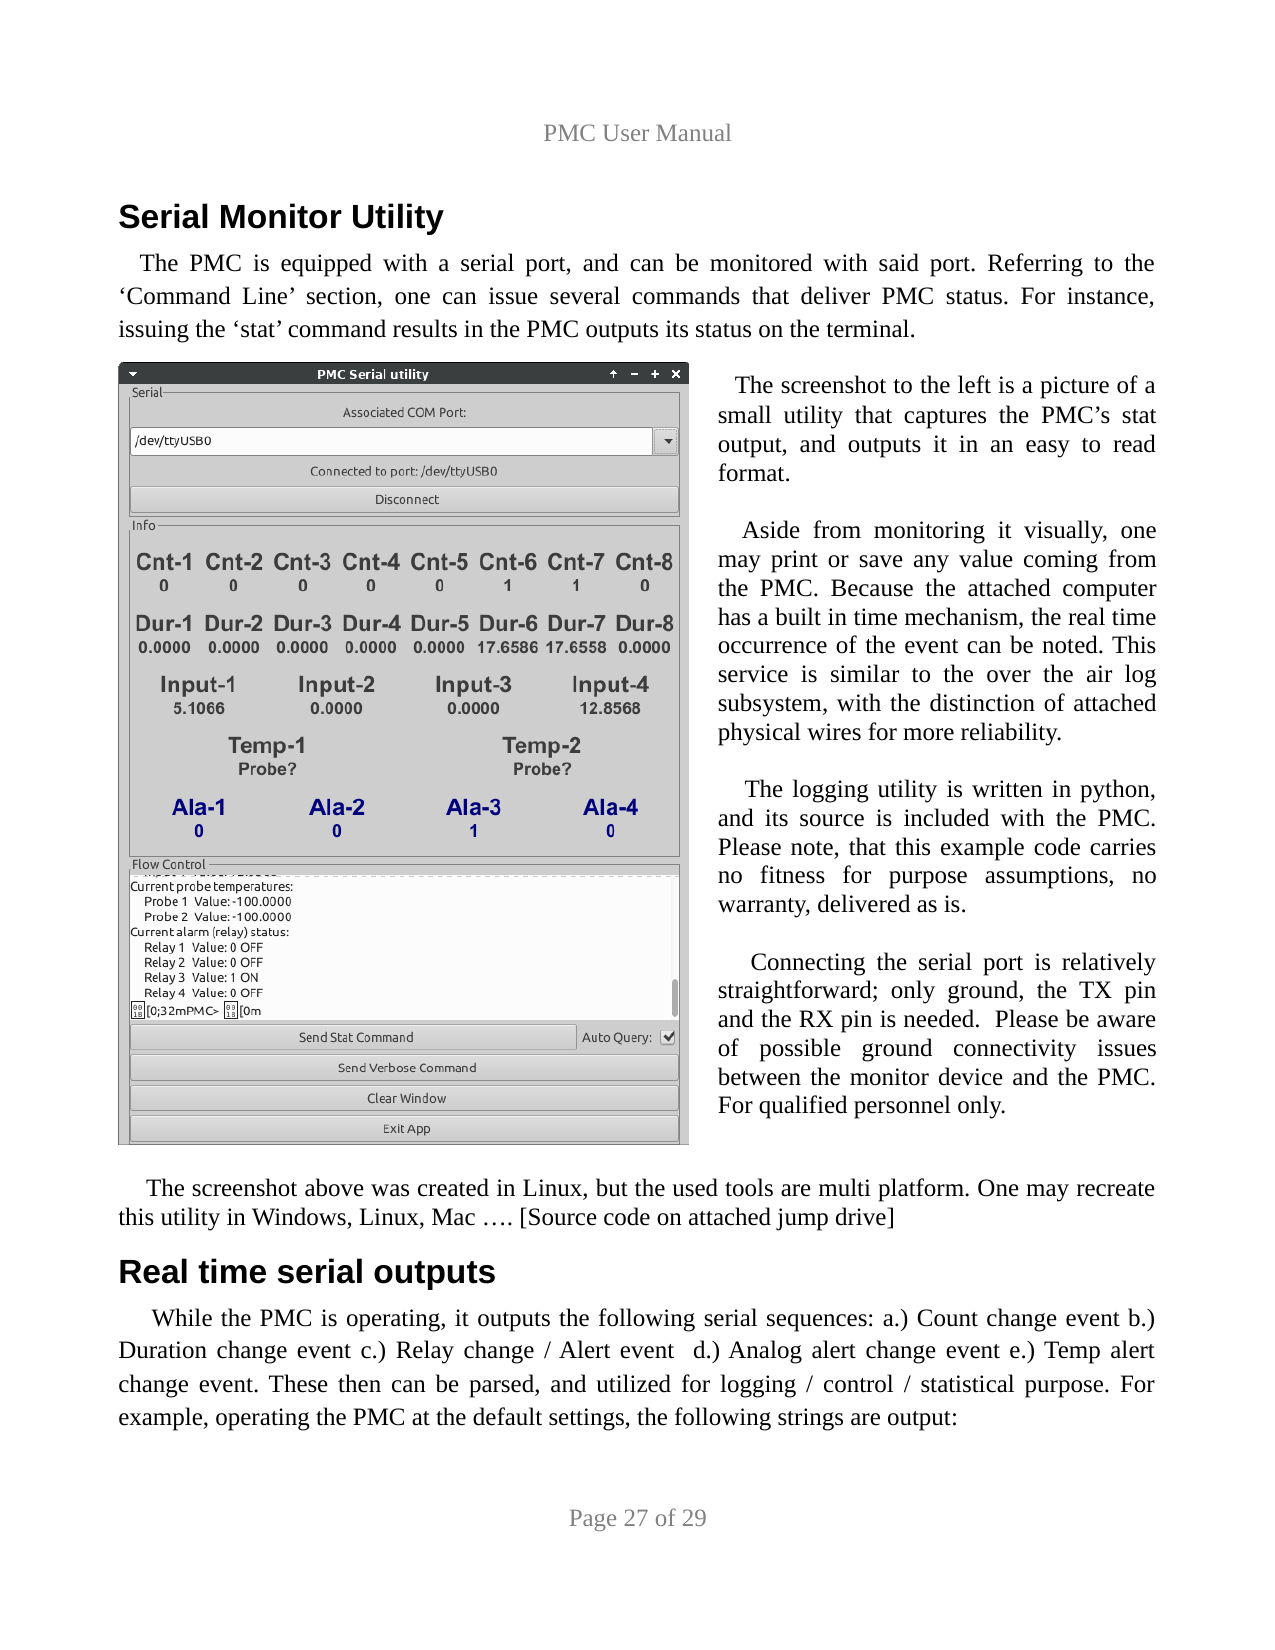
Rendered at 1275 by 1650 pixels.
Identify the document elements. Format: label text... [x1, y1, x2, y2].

text The PMC is equipped with a serial port, and can be monitored with said port. Referring to the ‘Command Line’ section, one can issue several commands that deliver PMC status. For instance, issuing the ‘stat’ command results in the PMC outputs its status on the terminal. [118, 248, 1157, 343]
table_header [689, 362, 718, 1144]
table_header The screenshot to the left is a picture of a small utility that captures the PMC’s stat output, and outputs it in an easy to read format. Aside from monitoring it visually, one may print or save any value coming from the PMC. Because the attached computer has a built in time mechanism, the real time occurrence of the event can be noted. This service is similar to the over the air log subsystem, with the distinction of attached physical wires for more reliability. The logging utility is written in python, and its source is included with the PMC. Please note, that this example code carries no fitness for purpose assumptions, no warranty, delivered as is. Connecting the serial port is relatively straightforward; only ground, the TX pin and the RX pin is needed. Please be aware of possible ground connectivity issues between the monitor device and the PMC. For qualified personnel only. [718, 362, 1157, 1144]
text The screenshot above was created in Linux, but the used tools are multi platform. One may recreate this utility in Windows, Linux, Mac …. [Source code on attached jump drive] [118, 1173, 1157, 1231]
subtitle Serial Monitor Utility [118, 197, 1157, 236]
picture [118, 362, 689, 1145]
text While the PMC is operating, it outputs the following serial sequences: a.) Count change event b.) Duration change event c.) Relay change / Alert event d.) Analog alert change event e.) Temp alert change event. These then can be parsed, and utilized for logging / control / statistical purpose. For example, operating the PMC at the default settings, the following strings are output: [118, 1303, 1157, 1430]
subtitle Real time serial outputs [118, 1251, 1157, 1290]
